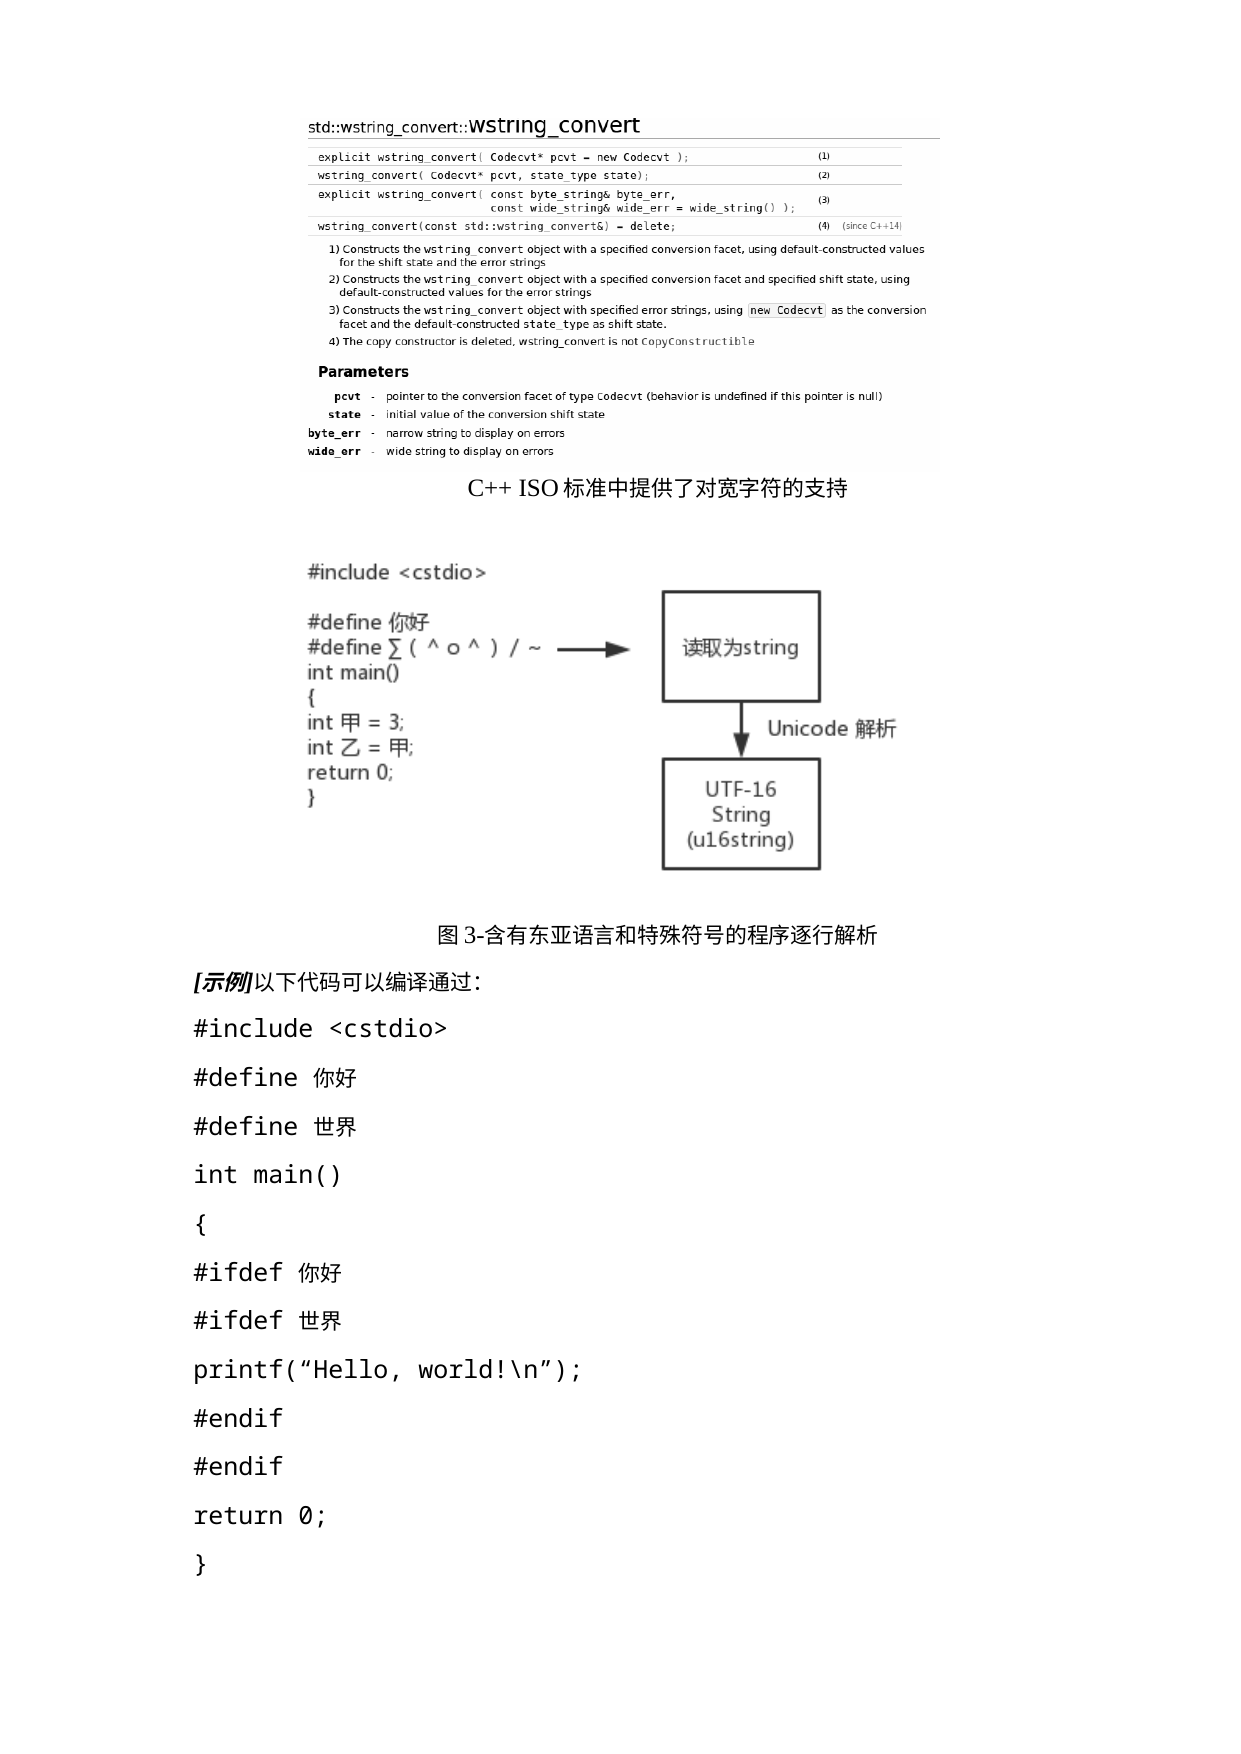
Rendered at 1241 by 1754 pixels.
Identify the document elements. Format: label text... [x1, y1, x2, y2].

list printf(“Hello, world!\n”); [156, 1352, 1122, 1386]
list #define 你好 [156, 1060, 1122, 1094]
picture [233, 517, 1007, 919]
list [示例]以下代码可以编译通过： [156, 965, 1122, 996]
list #endif [156, 1400, 1122, 1434]
list int main() [156, 1157, 1122, 1191]
list 图3-含有东亚语言和特殊符号的程序逐行解析 [156, 518, 1122, 950]
list #define 世界 [156, 1108, 1122, 1142]
list } [156, 1546, 1122, 1580]
list C++ ISO标准中提供了对宽字符的支持 [156, 118, 1122, 503]
list #include <cstdio> [156, 1011, 1122, 1045]
list #endif [156, 1449, 1122, 1483]
list return 0; [156, 1497, 1122, 1532]
picture [300, 118, 940, 472]
list #ifdef 世界 [156, 1303, 1122, 1337]
list { [156, 1206, 1122, 1240]
list #ifdef 你好 [156, 1254, 1122, 1288]
